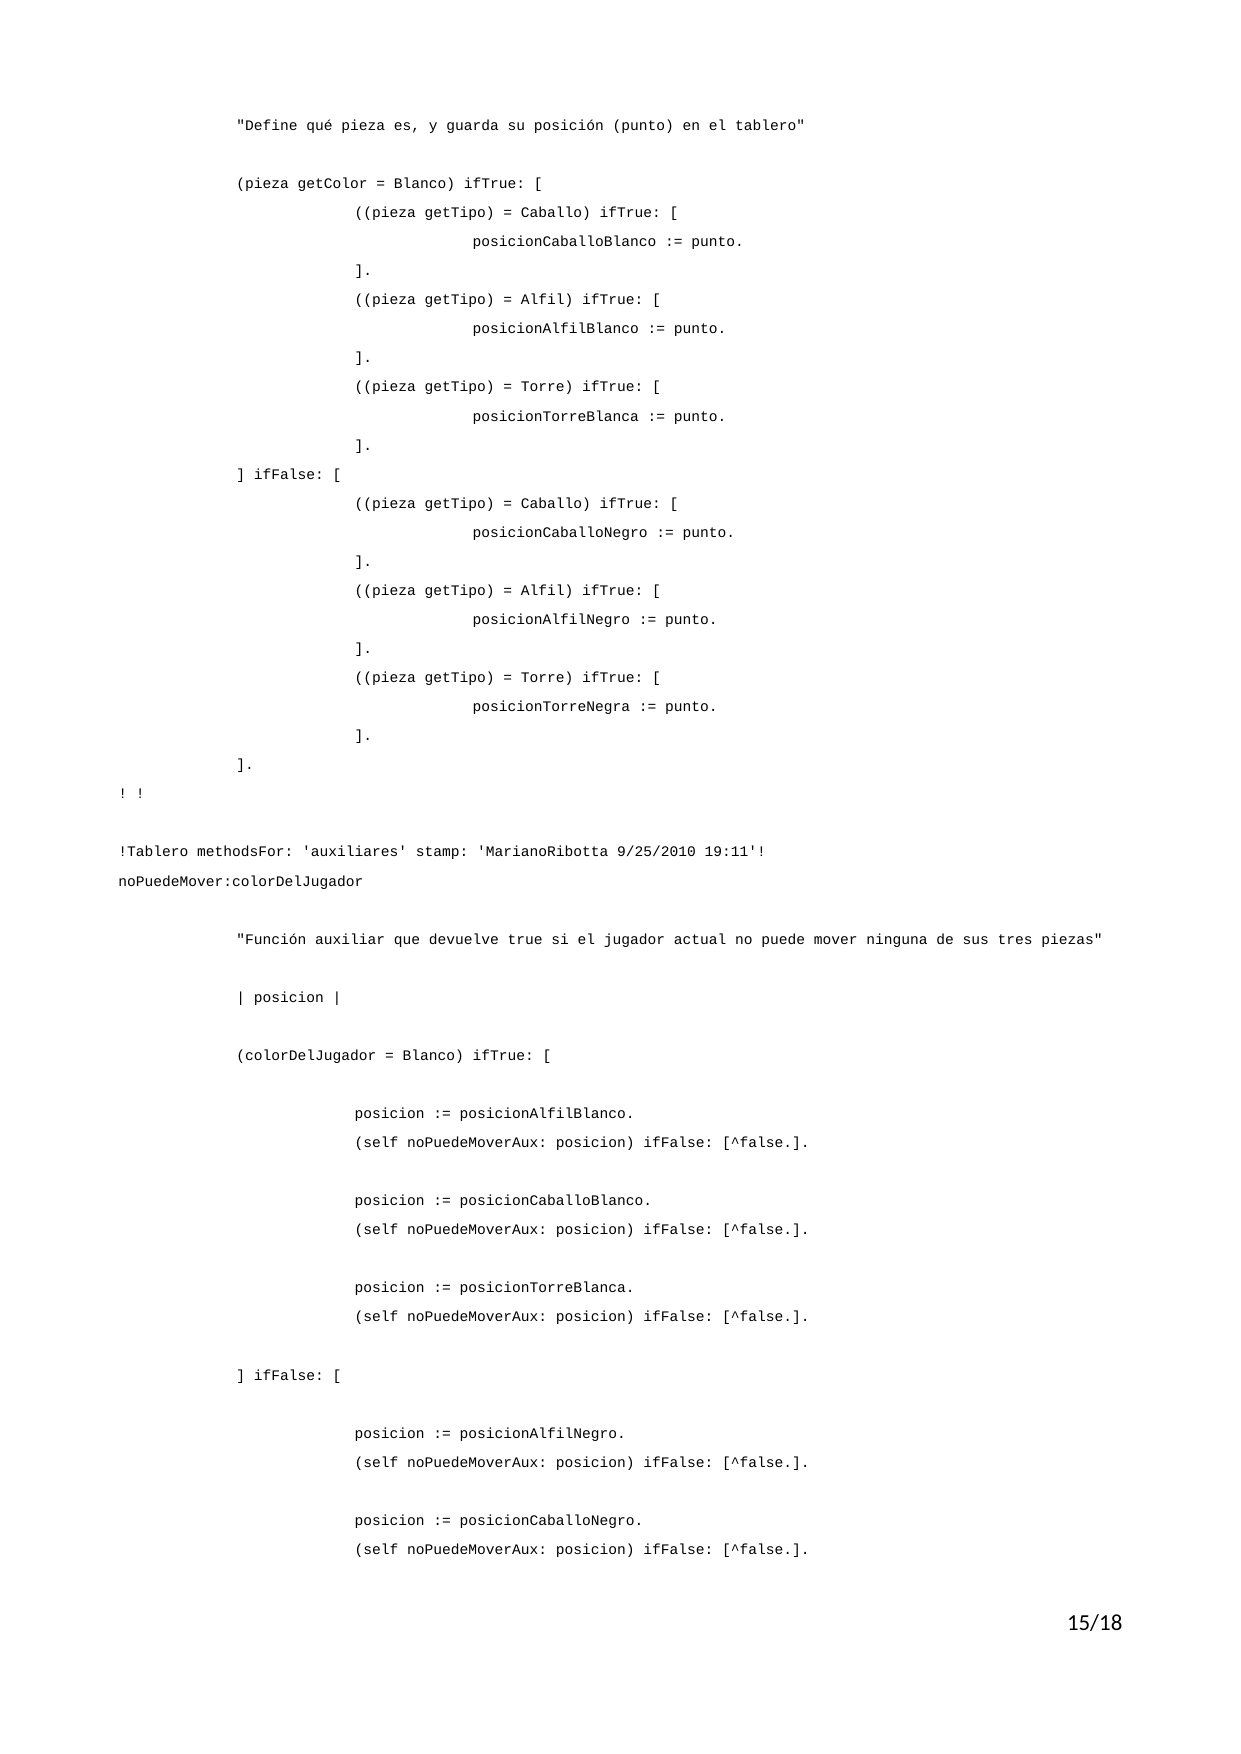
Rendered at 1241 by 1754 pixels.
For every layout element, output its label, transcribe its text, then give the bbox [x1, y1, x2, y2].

text ((pieza getTipo) = Torre) ifTrue: [ [118, 670, 1122, 687]
text ((pieza getTipo) = Alfil) ifTrue: [ [118, 292, 1122, 309]
text (self noPuedeMoverAux: posicion) ifFalse: [^false.]. [118, 1455, 1122, 1472]
text posicion := posicionCaballoNegro. [118, 1513, 1122, 1530]
text ]. [118, 438, 1122, 454]
text posicionTorreBlanca := punto. [118, 409, 1122, 425]
text ]. [118, 728, 1122, 745]
text ((pieza getTipo) = Caballo) ifTrue: [ [118, 496, 1122, 512]
text posicion := posicionAlfilBlanco. [118, 1106, 1122, 1123]
text noPuedeMover:colorDelJugador [118, 874, 1122, 890]
text posicionAlfilBlanco := punto. [118, 322, 1122, 338]
text posicionCaballoBlanco := punto. [118, 234, 1122, 251]
text ]. [118, 263, 1122, 280]
text ] ifFalse: [ [118, 467, 1122, 483]
text | posicion | [118, 990, 1122, 1007]
text (self noPuedeMoverAux: posicion) ifFalse: [^false.]. [118, 1135, 1122, 1152]
text !Tablero methodsFor: 'auxiliares' stamp: 'MarianoRibotta 9/25/2010 19:11'! [118, 845, 1122, 861]
text posicion := posicionCaballoBlanco. [118, 1193, 1122, 1210]
text ((pieza getTipo) = Torre) ifTrue: [ [118, 380, 1122, 396]
text (self noPuedeMoverAux: posicion) ifFalse: [^false.]. [118, 1222, 1122, 1239]
text posicion := posicionAlfilNegro. [118, 1426, 1122, 1442]
text ]. [118, 641, 1122, 658]
text ]. [118, 351, 1122, 367]
text ] ifFalse: [ [118, 1368, 1122, 1384]
text posicion := posicionTorreBlanca. [118, 1281, 1122, 1297]
text ]. [118, 757, 1122, 774]
text (pieza getColor = Blanco) ifTrue: [ [118, 176, 1122, 193]
text "Función auxiliar que devuelve true si el jugador actual no puede mover ninguna de sus tres piezas" [118, 932, 1122, 948]
text (colorDelJugador = Blanco) ifTrue: [ [118, 1048, 1122, 1065]
text (self noPuedeMoverAux: posicion) ifFalse: [^false.]. [118, 1542, 1122, 1559]
text ((pieza getTipo) = Alfil) ifTrue: [ [118, 583, 1122, 600]
text ]. [118, 554, 1122, 571]
text posicionTorreNegra := punto. [118, 699, 1122, 716]
text ((pieza getTipo) = Caballo) ifTrue: [ [118, 205, 1122, 222]
text posicionAlfilNegro := punto. [118, 612, 1122, 629]
text ! ! [118, 787, 1122, 803]
text posicionCaballoNegro := punto. [118, 525, 1122, 542]
text "Define qué pieza es, y guarda su posición (punto) en el tablero" [118, 118, 1122, 135]
text (self noPuedeMoverAux: posicion) ifFalse: [^false.]. [118, 1310, 1122, 1326]
